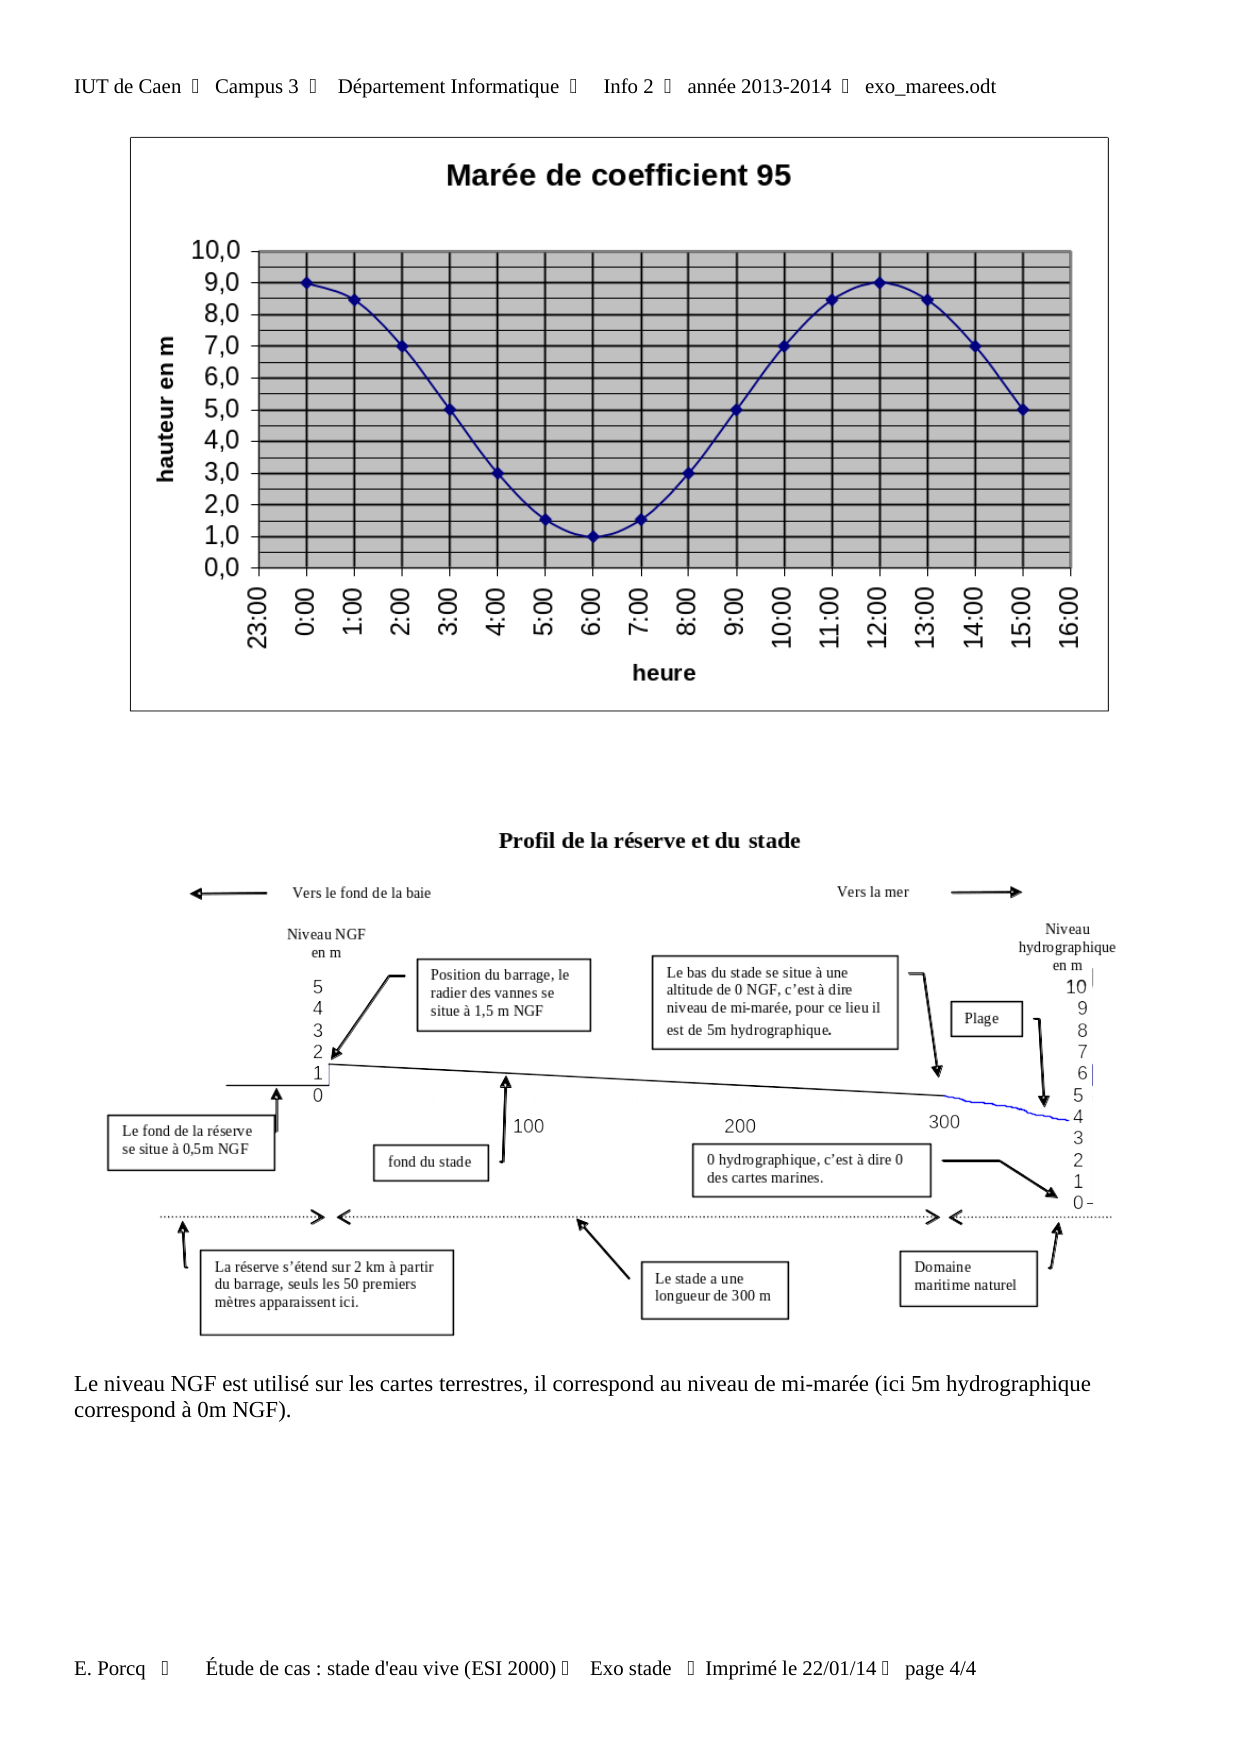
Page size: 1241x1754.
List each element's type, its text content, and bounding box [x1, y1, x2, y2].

text Le niveau NGF est utilisé sur les cartes terrestres, il correspond au niveau de mi-marée (ici 5m hydrographique correspond à 0m NGF). [74, 1370, 1167, 1422]
